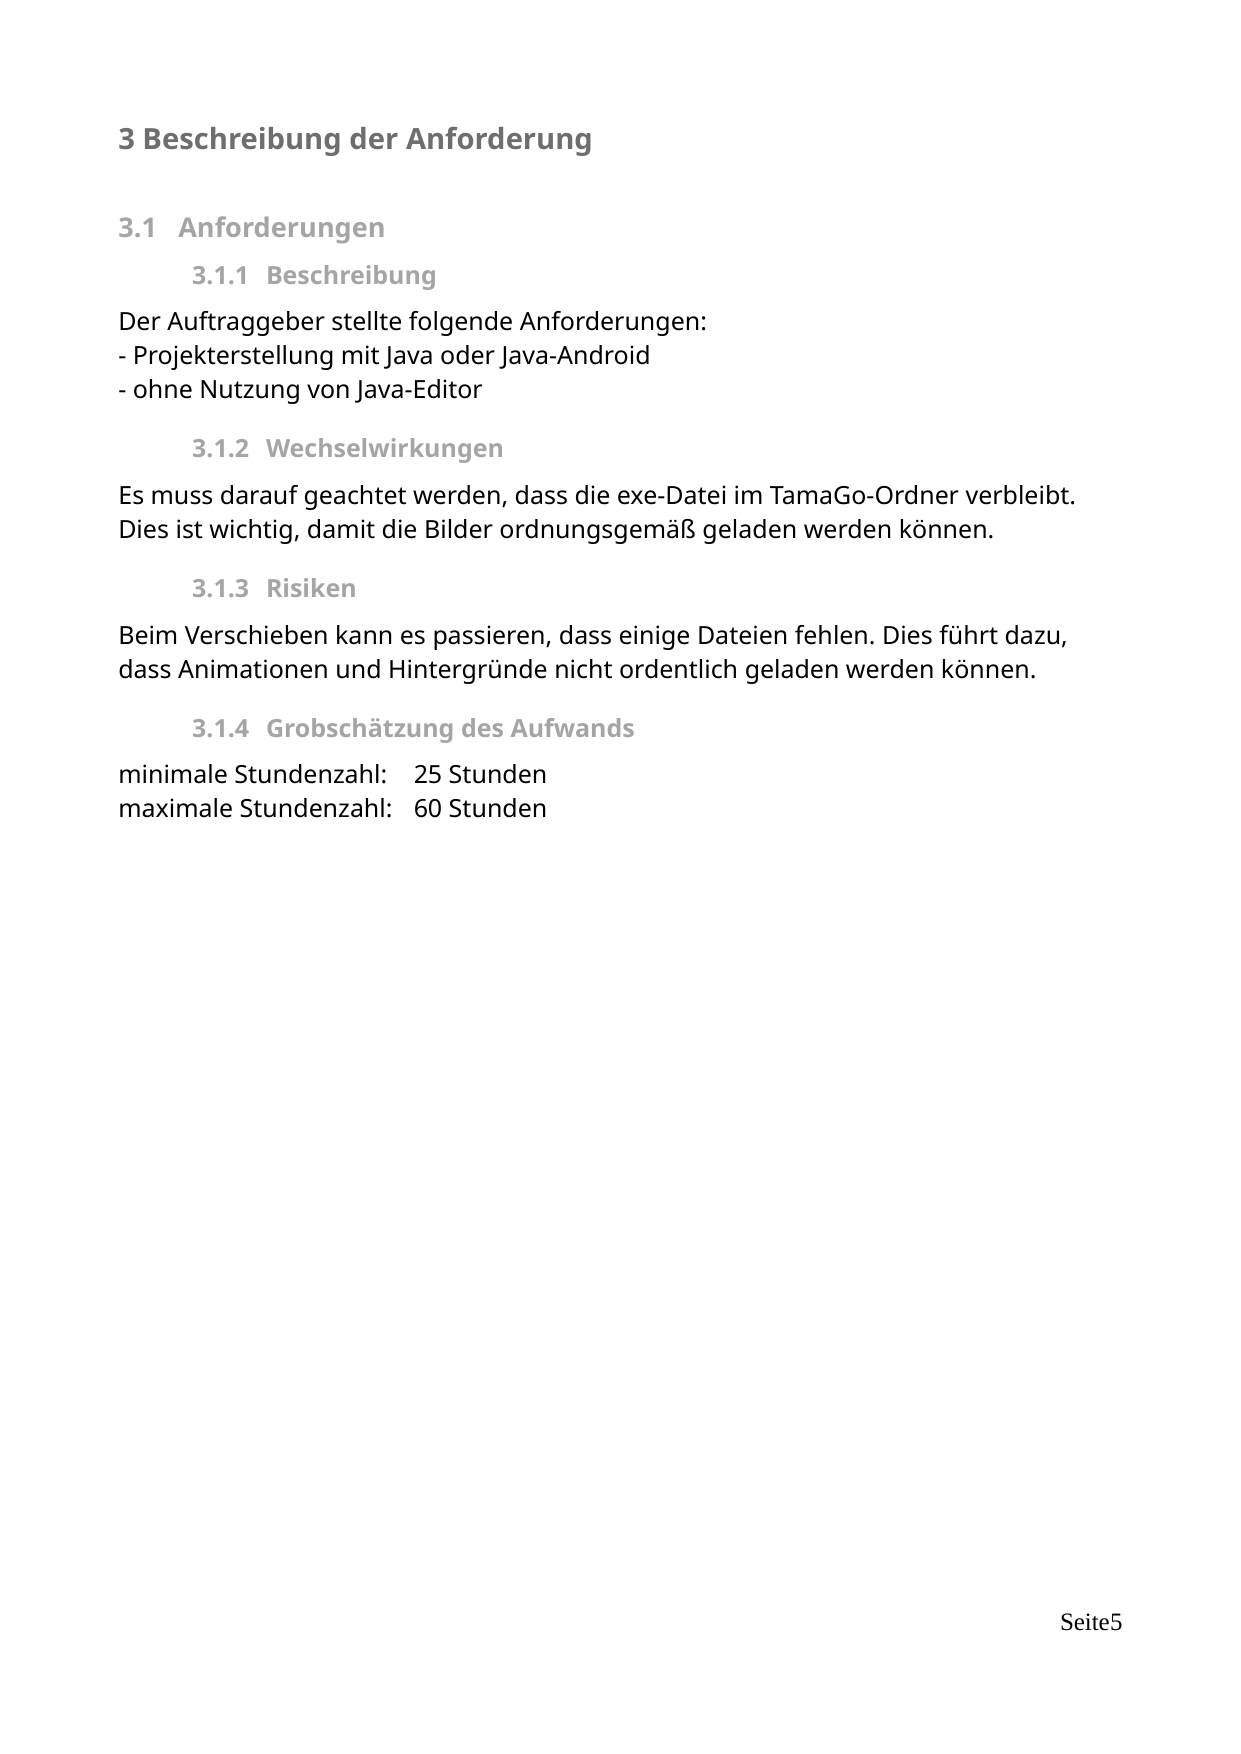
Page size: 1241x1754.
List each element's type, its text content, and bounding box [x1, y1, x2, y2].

text - ohne Nutzung von Java-Editor [118, 372, 1122, 406]
text Beim Verschieben kann es passieren, dass einige Dateien fehlen. Dies führt dazu, dass Animationen und Hintergründe nicht ordentlich geladen werden können. [118, 617, 1122, 686]
subtitle 3.1.2 Wechselwirkungen [118, 431, 1122, 465]
subtitle 3.1.3 Risiken [118, 571, 1122, 605]
text maximale Stundenzahl: 60 Stunden [118, 791, 1122, 825]
text Der Auftraggeber stellte folgende Anforderungen: [118, 304, 1122, 338]
subtitle 3.1.4 Grobschätzung des Aufwands [118, 711, 1122, 744]
subtitle 3.1.1 Beschreibung [118, 257, 1122, 291]
text minimale Stundenzahl: 25 Stunden [118, 757, 1122, 791]
text Es muss darauf geachtet werden, dass die exe-Datei im TamaGo-Ordner verbleibt. Dies ist wichtig, damit die Bilder ordnungsgemäß geladen werden können. [118, 478, 1122, 546]
subtitle 3 Beschreibung der Anforderung [118, 118, 1122, 158]
subtitle 3.1 Anforderungen [118, 208, 1122, 245]
text - Projekterstellung mit Java oder Java-Android [118, 338, 1122, 372]
